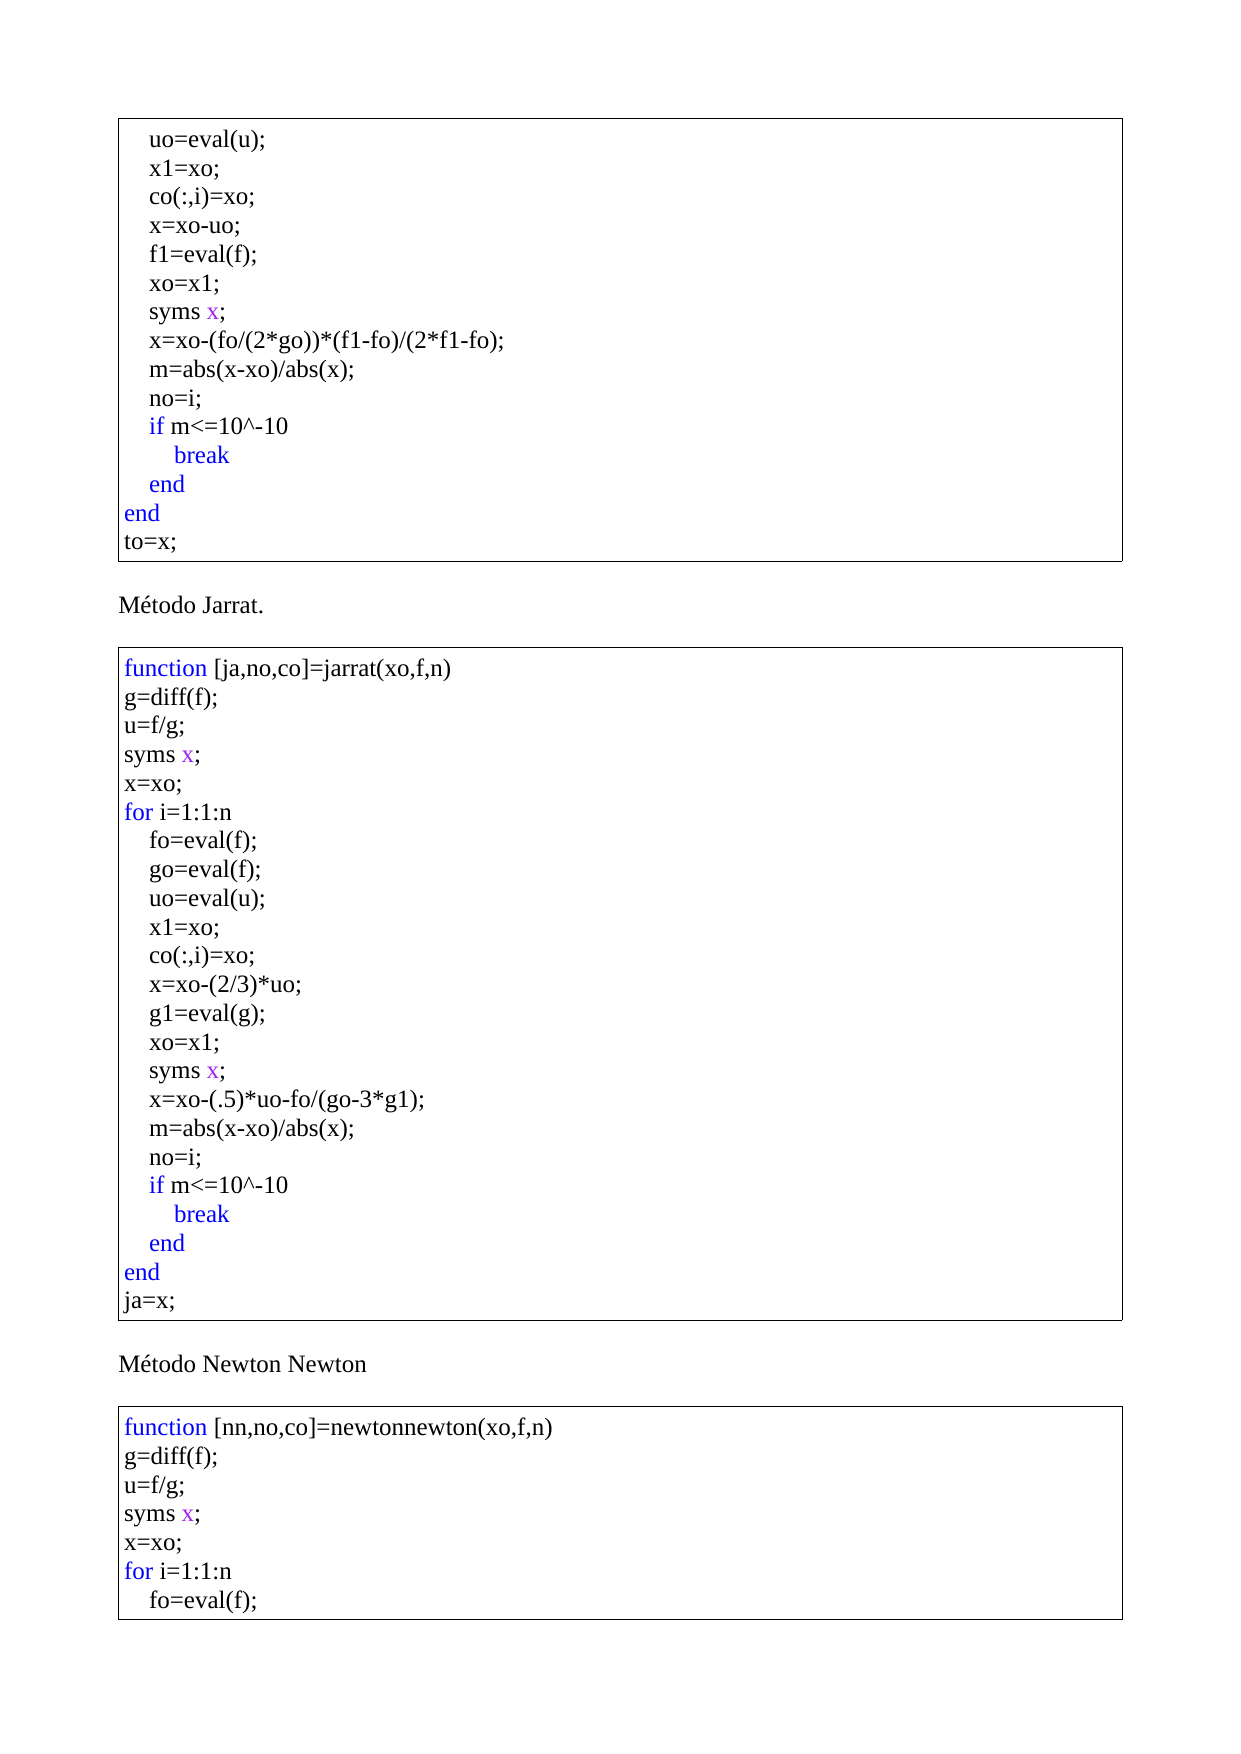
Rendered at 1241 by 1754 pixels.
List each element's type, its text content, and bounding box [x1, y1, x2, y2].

table_header function [nn,no,co]=newtonnewton(xo,f,n) g=diff(f); u=f/g; syms x; x=xo; for i=1:1:n fo=eval(f); [119, 1407, 1122, 1619]
table_header function [ja,no,co]=jarrat(xo,f,n) g=diff(f); u=f/g; syms x; x=xo; for i=1:1:n fo=eval(f); go=eval(f); uo=eval(u); x1=xo; co(:,i)=xo; x=xo-(2/3)*uo; g1=eval(g); xo=x1; syms x; x=xo-(.5)*uo-fo/(go-3*g1); m=abs(x-xo)/abs(x); no=i; if m<=10^-10 break end end ja=x; [119, 648, 1122, 1320]
table_header uo=eval(u); x1=xo; co(:,i)=xo; x=xo-uo; f1=eval(f); xo=x1; syms x; x=xo-(fo/(2*go))*(f1-fo)/(2*f1-fo); m=abs(x-xo)/abs(x); no=i; if m<=10^-10 break end end to=x; [119, 119, 1122, 561]
text Método Newton Newton [118, 1349, 1122, 1378]
text Método Jarrat. [118, 590, 1122, 618]
